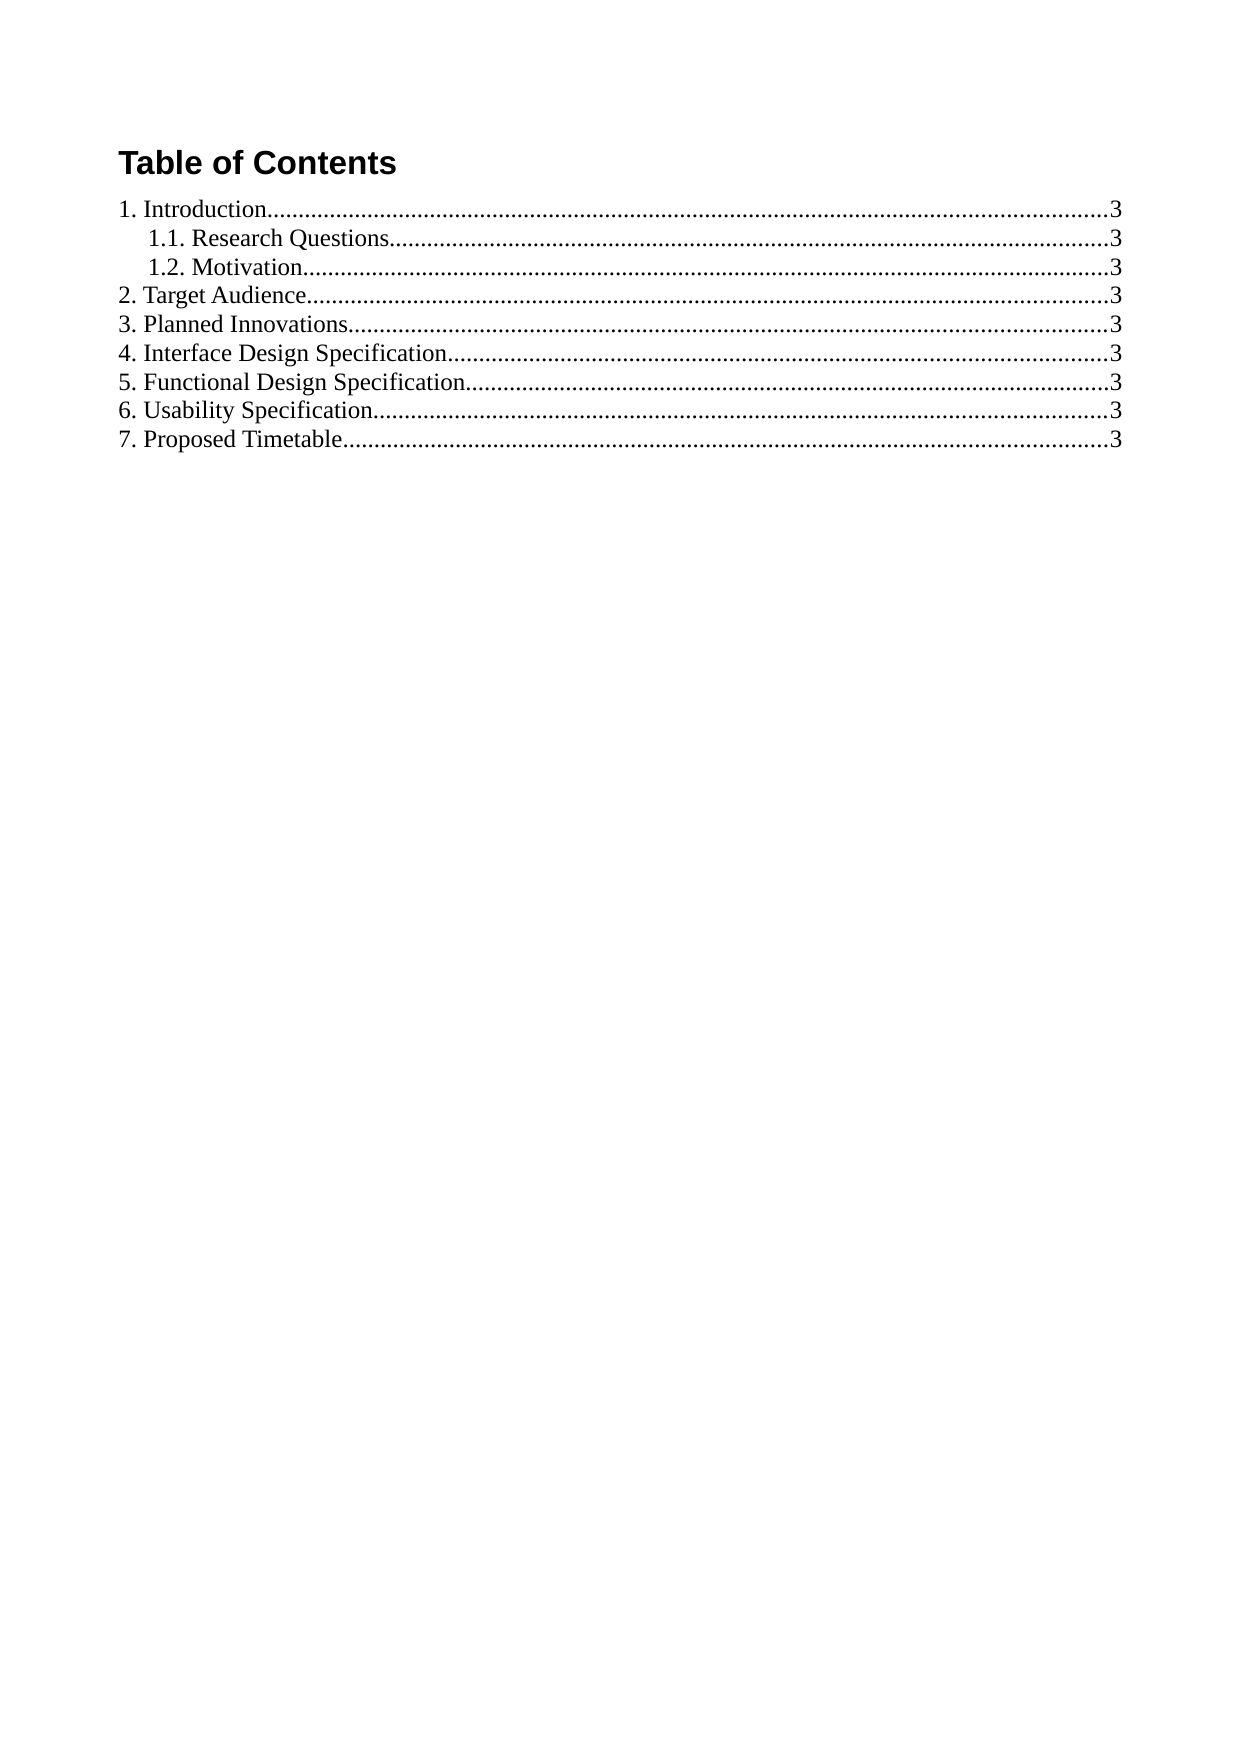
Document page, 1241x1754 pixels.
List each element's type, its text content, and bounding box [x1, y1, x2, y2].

text 4. Interface Design Specification 3 [118, 338, 1122, 367]
text 2. Target Audience 3 [118, 280, 1122, 309]
text 1. Introduction 3 [118, 194, 1122, 223]
text 3. Planned Innovations 3 [118, 309, 1122, 338]
text 6. Usability Specification 3 [118, 395, 1122, 424]
text 7. Proposed Timetable 3 [118, 424, 1122, 453]
text 1.2. Motivation 3 [148, 252, 1122, 280]
text 5. Functional Design Specification 3 [118, 367, 1122, 395]
subtitle Table of Contents [118, 143, 1122, 182]
text 1.1. Research Questions 3 [148, 223, 1122, 252]
